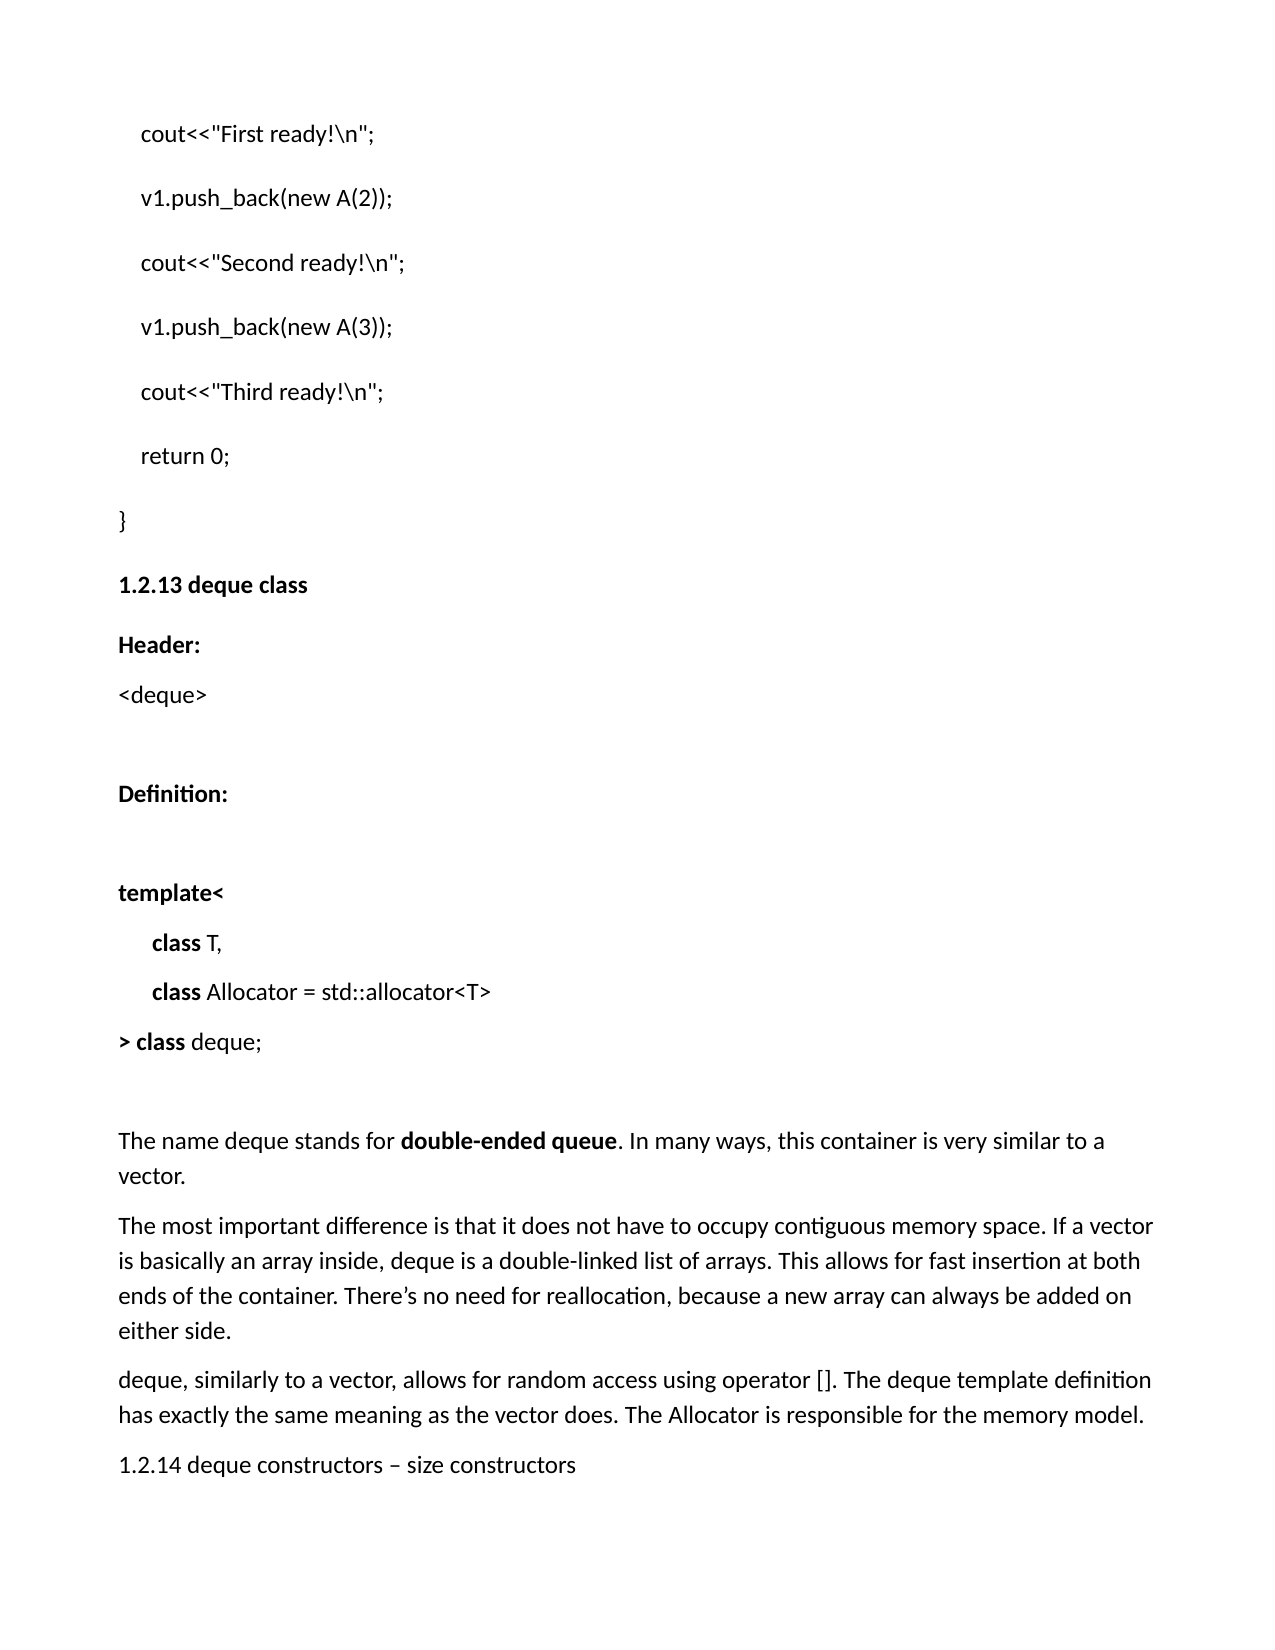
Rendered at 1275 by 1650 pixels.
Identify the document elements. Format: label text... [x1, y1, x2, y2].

text class Allocator = std::allocator<T> [118, 977, 1157, 1007]
text class T, [118, 927, 1157, 957]
text 1.2.13 deque class [118, 569, 1157, 600]
text <deque> [118, 679, 1157, 709]
text } [118, 505, 1157, 536]
text template< [118, 877, 1157, 908]
text v1.push_back(new A(2)); [118, 183, 1157, 213]
text Header: [118, 629, 1157, 660]
text Definition: [118, 778, 1157, 809]
text The most important difference is that it does not have to occupy contiguous memory space. If a vector is basically an array inside, deque is a double-linked list of arrays. This allows for fast insertion at both ends of the container. There’s no need for reallocation, because a new array can always be added on either side. [118, 1210, 1157, 1345]
text cout<<"First ready!\n"; [118, 118, 1157, 149]
text > class deque; [118, 1026, 1157, 1057]
text 1.2.14 deque constructors – size constructors [118, 1449, 1157, 1479]
text deque, similarly to a vector, allows for random access using operator []. The deque template definition has exactly the same meaning as the vector does. The Allocator is responsible for the memory model. [118, 1364, 1157, 1430]
text return 0; [118, 441, 1157, 471]
text The name deque stands for double-ended queue. In many ways, this container is very similar to a vector. [118, 1125, 1157, 1191]
text cout<<"Second ready!\n"; [118, 247, 1157, 278]
text cout<<"Third ready!\n"; [118, 376, 1157, 407]
text v1.push_back(new A(3)); [118, 312, 1157, 342]
